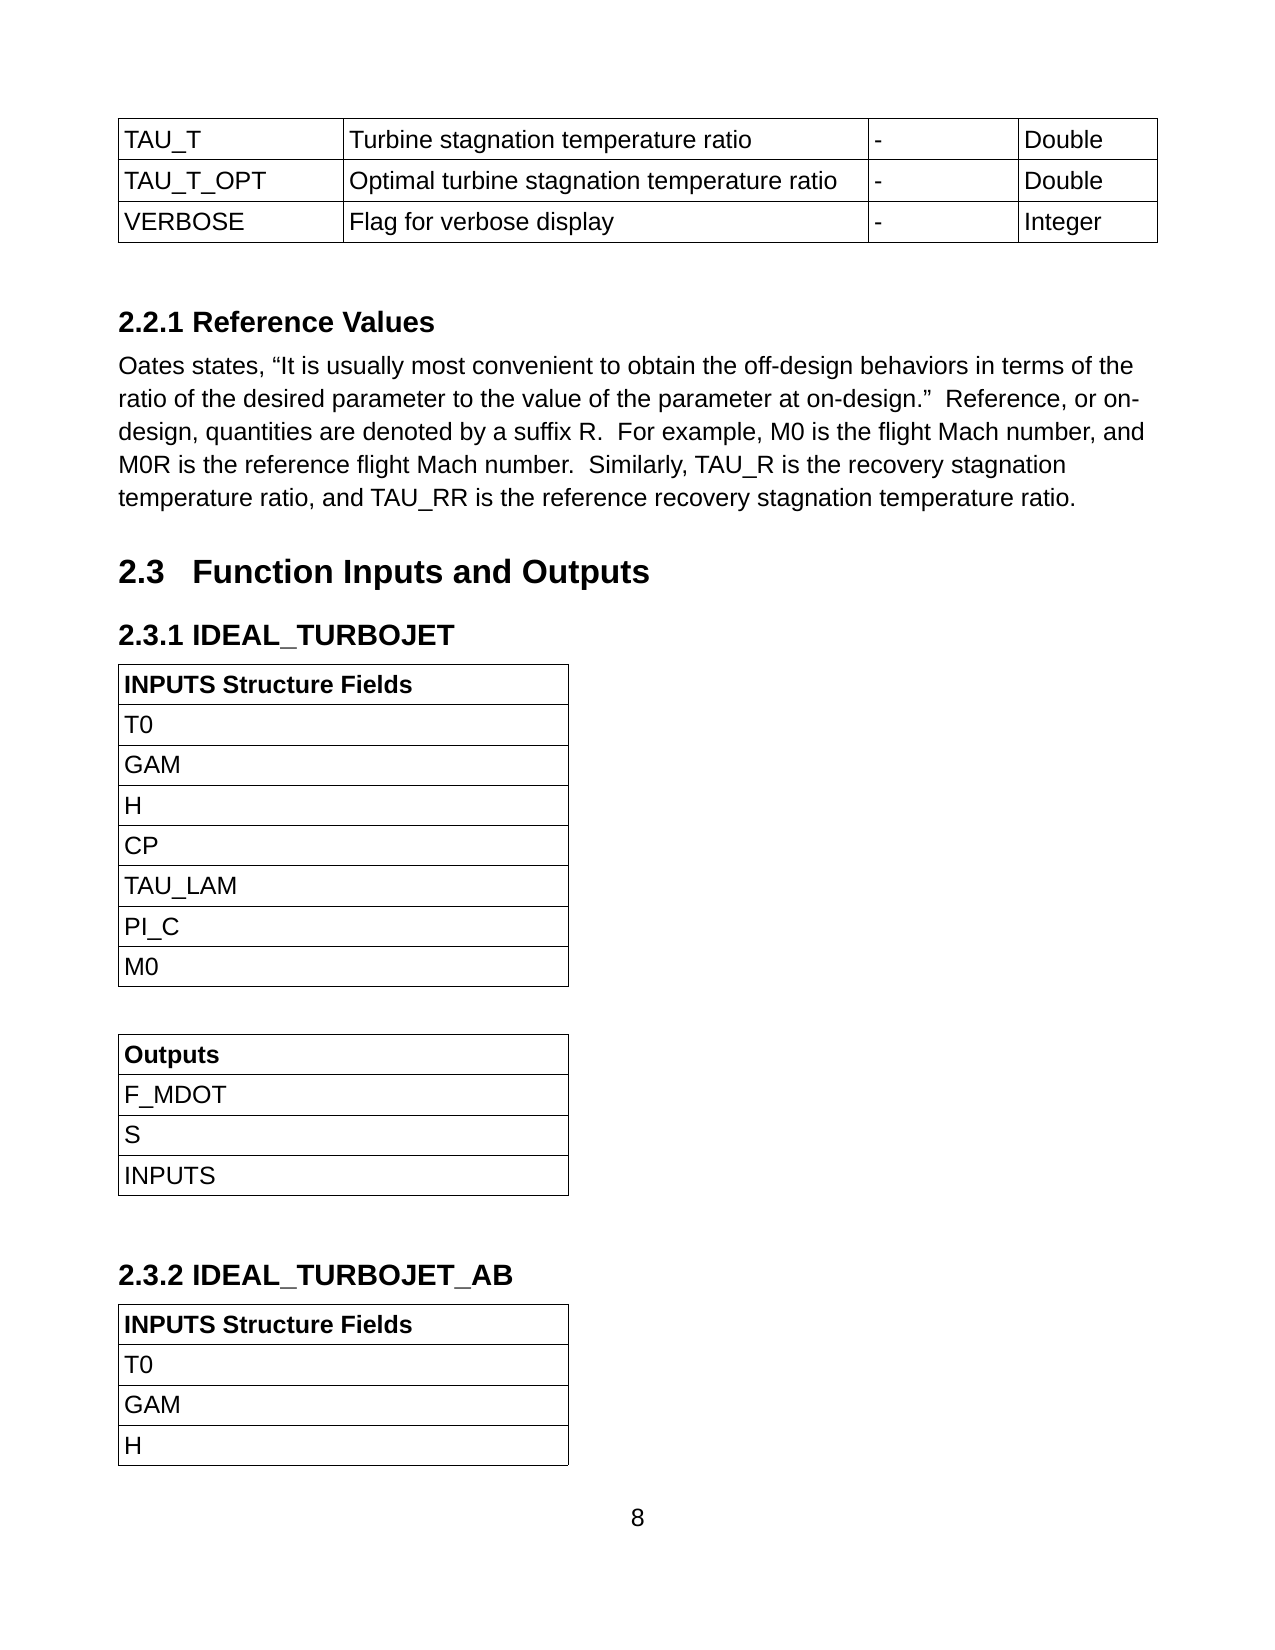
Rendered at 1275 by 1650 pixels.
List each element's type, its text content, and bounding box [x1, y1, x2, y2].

table_cell TAU_T_OPT [119, 160, 343, 201]
table_cell T0 [119, 1345, 568, 1384]
table_cell Double [1019, 160, 1157, 201]
subtitle IDEAL_TURBOJET_AB [118, 1258, 1157, 1291]
table_cell CP [119, 826, 568, 865]
table_cell TAU_T [119, 119, 343, 159]
table_cell Double [1019, 119, 1157, 159]
table_cell GAM [119, 1386, 568, 1425]
table_header Outputs [119, 1035, 568, 1074]
table_cell INPUTS [119, 1156, 568, 1195]
table_cell - [869, 119, 1018, 159]
table_cell M0 [119, 947, 568, 986]
table_cell - [869, 160, 1018, 201]
table_header INPUTS Structure Fields [119, 665, 568, 704]
subtitle Function Inputs and Outputs [118, 552, 1157, 591]
table_cell GAM [119, 746, 568, 785]
table_header INPUTS Structure Fields [119, 1305, 568, 1344]
subtitle Reference Values [118, 305, 1157, 339]
table_cell Turbine stagnation temperature ratio [344, 119, 868, 159]
table_cell Flag for verbose display [344, 202, 868, 242]
subtitle IDEAL_TURBOJET [118, 618, 1157, 651]
table_cell Integer [1019, 202, 1157, 242]
table_cell PI_C [119, 907, 568, 946]
table_cell Optimal turbine stagnation temperature ratio [344, 160, 868, 201]
table_cell S [119, 1116, 568, 1155]
table_cell H [119, 1426, 568, 1465]
table_cell - [869, 202, 1018, 242]
text Oates states, “It is usually most convenient to obtain the off-design behaviors in terms of the ratio of the desired parameter to the value of the parameter at on-design.” Reference, or on-design, quantities are denoted by a suffix R. For example, M0 is the flight Mach number, and M0R is the reference flight Mach number. Similarly, TAU_R is the recovery stagnation temperature ratio, and TAU_RR is the reference recovery stagnation temperature ratio. [118, 351, 1157, 512]
table_cell VERBOSE [119, 202, 343, 242]
table_cell TAU_LAM [119, 866, 568, 906]
table_cell T0 [119, 705, 568, 744]
table_cell H [119, 786, 568, 825]
table_cell F_MDOT [119, 1075, 568, 1115]
